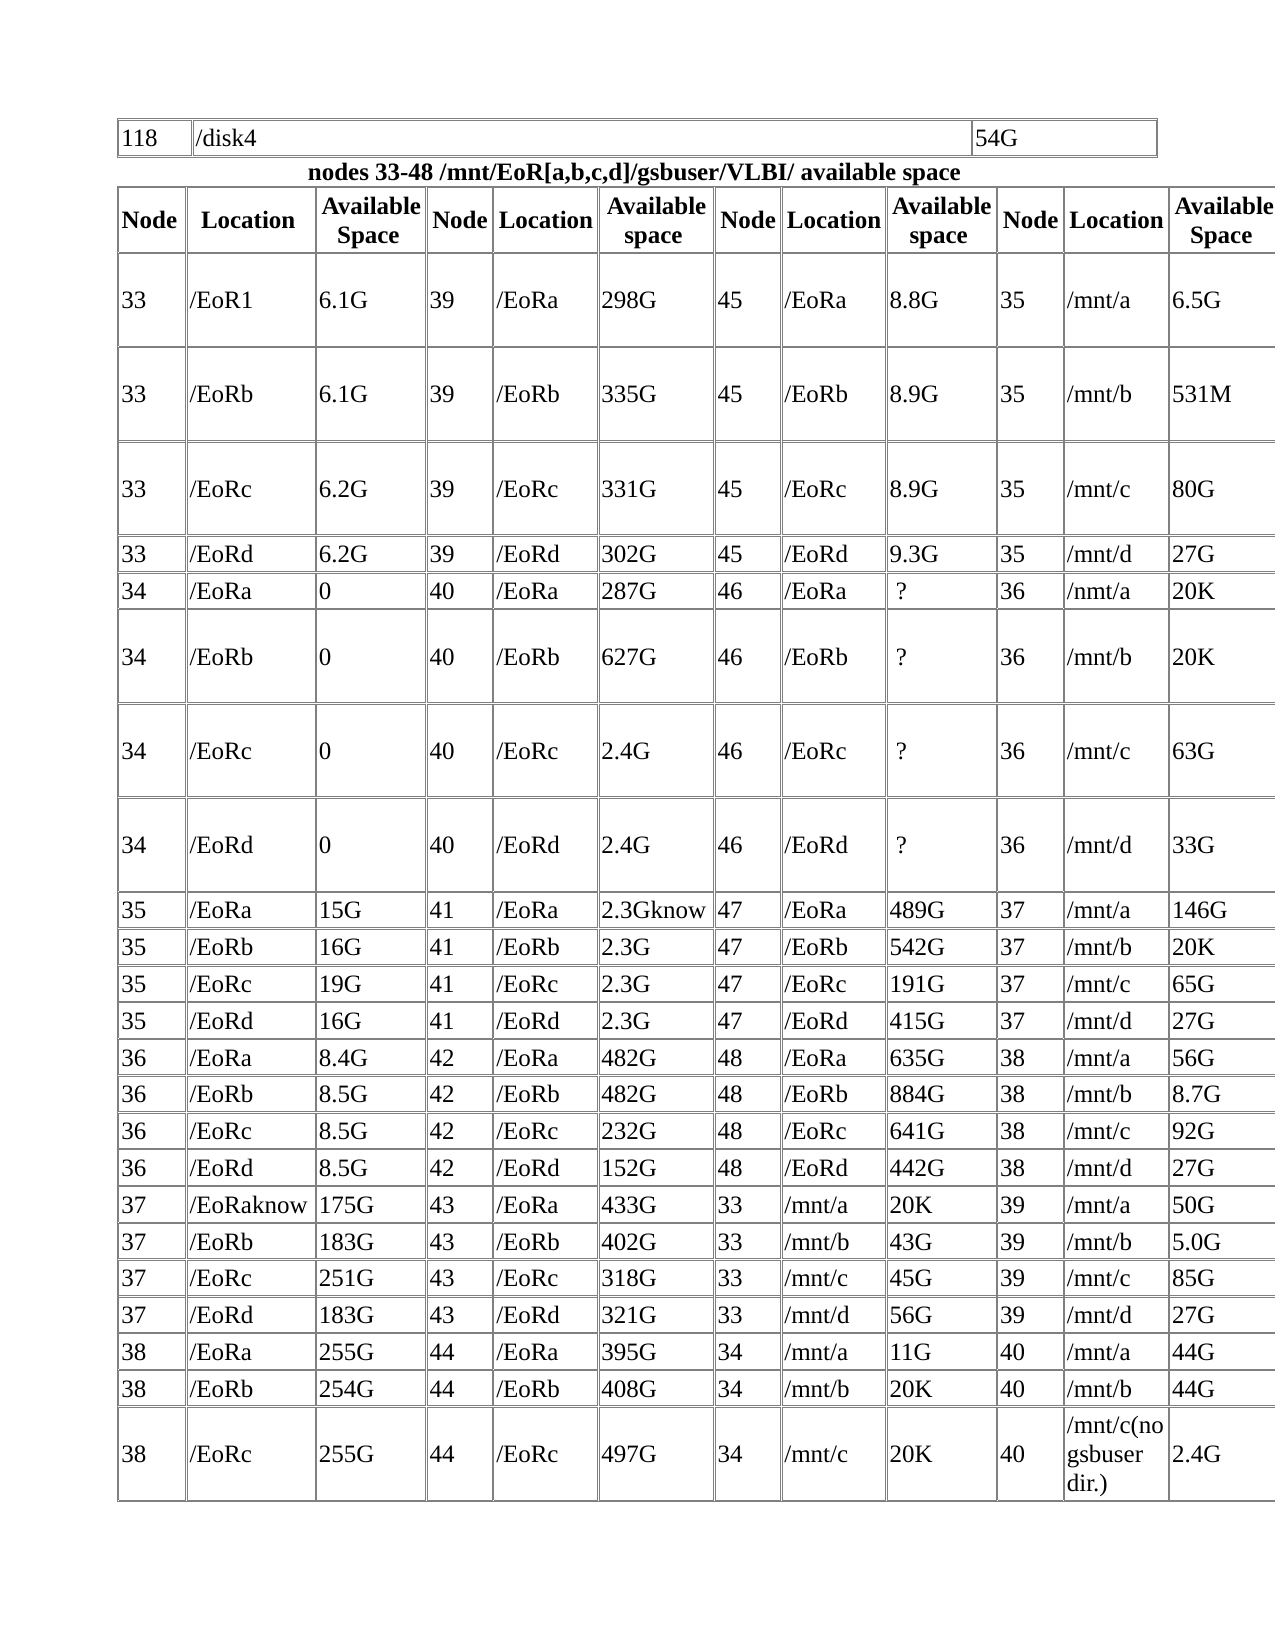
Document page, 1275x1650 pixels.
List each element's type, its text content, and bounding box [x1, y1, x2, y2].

table_cell /mnt/b [1065, 1371, 1168, 1405]
table_cell /mnt/a [1065, 893, 1168, 927]
table_cell 33 [119, 443, 185, 534]
table_cell 175G [317, 1187, 425, 1221]
table_cell 34 [716, 1371, 780, 1405]
table_cell 42 [428, 1040, 492, 1074]
table_cell 34 [716, 1334, 780, 1368]
table_cell 402G [600, 1224, 713, 1258]
table_cell 44G [1170, 1371, 1275, 1405]
table_cell /EoRa [783, 1040, 885, 1074]
table_cell 35 [998, 348, 1063, 440]
table_cell 37 [998, 967, 1063, 1001]
table_cell 8.7G [1170, 1077, 1275, 1111]
table_cell 48 [716, 1114, 780, 1148]
table_cell /mnt/d [1065, 537, 1168, 571]
table_cell /EoRa [494, 893, 597, 927]
table_cell /mnt/c [1065, 1114, 1168, 1148]
table_cell 40 [998, 1371, 1063, 1405]
table_cell 8.9G [888, 348, 996, 440]
table_cell 48 [716, 1077, 780, 1111]
table_cell 34 [119, 799, 185, 891]
table_cell 45 [716, 537, 780, 571]
table_cell /mnt/b [1065, 1224, 1168, 1258]
table_cell 20K [1170, 610, 1275, 702]
table_cell /EoRc [494, 705, 597, 796]
table_cell /mnt/d [1065, 799, 1168, 891]
table_cell 65G [1170, 967, 1275, 1001]
table_cell /EoRd [783, 537, 885, 571]
table_cell /mnt/c [783, 1261, 885, 1295]
table_cell /mnt/c [1065, 967, 1168, 1001]
table_cell 635G [888, 1040, 996, 1074]
table_cell 35 [119, 967, 185, 1001]
table_cell 43G [888, 1224, 996, 1258]
table_cell 255G [317, 1334, 425, 1368]
table_cell /mnt/a [783, 1334, 885, 1368]
table_cell 56G [1170, 1040, 1275, 1074]
table_cell /EoRc [494, 1114, 597, 1148]
table_cell /EoRb [188, 348, 315, 440]
table_cell ? [888, 610, 996, 702]
table_cell 38 [119, 1334, 185, 1368]
table_header Location [494, 188, 597, 251]
table_cell 20K [1170, 574, 1275, 608]
table_cell /mnt/b [783, 1224, 885, 1258]
table_cell 20K [1170, 930, 1275, 964]
table_cell /EoRd [783, 1003, 885, 1038]
table_cell 8.5G [317, 1077, 425, 1111]
table_cell 80G [1170, 443, 1275, 534]
table_cell 9.3G [888, 537, 996, 571]
table_cell /mnt/a [1065, 1187, 1168, 1221]
table_cell 33 [716, 1187, 780, 1221]
table_cell 34 [119, 610, 185, 702]
table_cell 36 [998, 574, 1063, 608]
table_cell /EoRb [494, 1077, 597, 1111]
table_cell 0 [317, 574, 425, 608]
table_cell /EoRd [783, 799, 885, 891]
table_cell 44 [428, 1408, 492, 1499]
table_cell 35 [119, 930, 185, 964]
table_cell 251G [317, 1261, 425, 1295]
table_cell /EoRb [783, 930, 885, 964]
table_header Node [428, 188, 492, 251]
table_cell 46 [716, 705, 780, 796]
table_cell 2.3G [600, 967, 713, 1001]
table_cell 433G [600, 1187, 713, 1221]
table_cell 34 [119, 574, 185, 608]
table_cell /EoRd [494, 1003, 597, 1038]
table_cell 497G [600, 1408, 713, 1499]
table_cell 36 [119, 1040, 185, 1074]
table_cell /EoRc [188, 705, 315, 796]
table_header Location [1065, 188, 1168, 251]
table_cell 48 [716, 1150, 780, 1185]
table_cell /mnt/c [1065, 705, 1168, 796]
table_cell 531M [1170, 348, 1275, 440]
table_cell 41 [428, 1003, 492, 1038]
table_cell 33 [119, 537, 185, 571]
table_cell 46 [716, 574, 780, 608]
table_cell /mnt/a [1065, 254, 1168, 346]
table_cell 442G [888, 1150, 996, 1185]
table_cell /EoRa [188, 1040, 315, 1074]
table_cell 191G [888, 967, 996, 1001]
table_cell /EoRa [783, 254, 885, 346]
table_cell /EoRb [188, 930, 315, 964]
table_cell 43 [428, 1261, 492, 1295]
table_cell 39 [428, 537, 492, 571]
table_cell 37 [119, 1187, 185, 1221]
table_cell 63G [1170, 705, 1275, 796]
table_cell 42 [428, 1077, 492, 1111]
table_cell 38 [998, 1040, 1063, 1074]
table_cell /mnt/b [783, 1371, 885, 1405]
table_cell 54G [973, 121, 1156, 155]
table_cell /EoRc [188, 1408, 315, 1499]
table_cell 39 [998, 1187, 1063, 1221]
table_cell /EoRd [783, 1150, 885, 1185]
table_cell /EoRc [494, 967, 597, 1001]
table_cell /EoRb [494, 1371, 597, 1405]
table_cell 44 [428, 1334, 492, 1368]
table_cell /EoRc [783, 1114, 885, 1148]
table_cell 45 [716, 443, 780, 534]
table_cell /EoRaknow [188, 1187, 315, 1221]
table_cell 37 [998, 893, 1063, 927]
table_cell 2.4G [600, 705, 713, 796]
table_cell /EoRc [783, 967, 885, 1001]
table_cell 35 [119, 1003, 185, 1038]
table_cell 36 [998, 705, 1063, 796]
table_cell 2.4G [600, 799, 713, 891]
table_cell /EoRb [494, 1224, 597, 1258]
table_cell 43 [428, 1224, 492, 1258]
table_cell 39 [998, 1261, 1063, 1295]
table_cell 0 [317, 610, 425, 702]
table_cell /EoRa [494, 574, 597, 608]
table_cell 6.2G [317, 537, 425, 571]
table_cell /EoRb [188, 1077, 315, 1111]
table_cell /EoRc [494, 1261, 597, 1295]
table_cell 37 [998, 930, 1063, 964]
table_cell 20K [888, 1187, 996, 1221]
table_cell /EoRc [783, 443, 885, 534]
table_cell 16G [317, 930, 425, 964]
table_cell /EoRb [188, 1224, 315, 1258]
table_cell /EoRa [494, 1187, 597, 1221]
table_cell /EoRd [188, 537, 315, 571]
table_cell /nmt/a [1065, 574, 1168, 608]
table_cell /EoRa [188, 1334, 315, 1368]
table_cell /mnt/b [1065, 930, 1168, 964]
table_cell /EoRc [188, 443, 315, 534]
table_cell /EoRd [494, 1150, 597, 1185]
text nodes 33-48 /mnt/EoR[a,b,c,d]/gsbuser/VLBI/ available space [118, 158, 1157, 186]
table_cell /EoRa [494, 254, 597, 346]
table_cell /mnt/d [783, 1298, 885, 1332]
table_cell 35 [998, 254, 1063, 346]
table_cell 39 [998, 1298, 1063, 1332]
table_cell 146G [1170, 893, 1275, 927]
table_cell 15G [317, 893, 425, 927]
table_cell 40 [428, 705, 492, 796]
table_cell 415G [888, 1003, 996, 1038]
table_cell 37 [119, 1261, 185, 1295]
table_cell 92G [1170, 1114, 1275, 1148]
table_cell 56G [888, 1298, 996, 1332]
table_cell 38 [119, 1408, 185, 1499]
table_cell /EoRc [783, 705, 885, 796]
table_cell 33 [716, 1298, 780, 1332]
table_cell /mnt/a [783, 1187, 885, 1221]
table_header Node [119, 188, 185, 251]
table_header Available Space [1170, 188, 1275, 251]
table_cell 40 [428, 610, 492, 702]
table_cell /mnt/b [1065, 1077, 1168, 1111]
table_cell 34 [716, 1408, 780, 1499]
table_cell /EoRc [494, 1408, 597, 1499]
table_cell /EoRd [188, 1150, 315, 1185]
table_header Available space [888, 188, 996, 251]
table_cell /EoRc [494, 443, 597, 534]
table_cell /EoRd [494, 1298, 597, 1332]
table_cell 331G [600, 443, 713, 534]
table_cell 38 [998, 1150, 1063, 1185]
table_cell /EoRb [494, 610, 597, 702]
table_cell 35 [119, 893, 185, 927]
table_cell 34 [119, 705, 185, 796]
table_cell /disk4 [194, 121, 971, 155]
table_cell 37 [119, 1224, 185, 1258]
table_cell 36 [119, 1150, 185, 1185]
table_cell 36 [998, 799, 1063, 891]
table_header Location [783, 188, 885, 251]
table_cell 8.8G [888, 254, 996, 346]
table_cell /EoRc [188, 1114, 315, 1148]
table_cell 6.1G [317, 348, 425, 440]
table_cell 183G [317, 1298, 425, 1332]
table_cell 43 [428, 1298, 492, 1332]
table_cell 408G [600, 1371, 713, 1405]
table_cell 482G [600, 1040, 713, 1074]
table_cell 33 [119, 348, 185, 440]
table_cell 39 [428, 254, 492, 346]
table_cell 321G [600, 1298, 713, 1332]
table_cell 85G [1170, 1261, 1275, 1295]
table_cell 45 [716, 348, 780, 440]
table_cell 0 [317, 705, 425, 796]
table_cell /EoRb [494, 348, 597, 440]
table_cell /EoRd [188, 1298, 315, 1332]
table_cell 118 [119, 121, 191, 155]
table_cell 50G [1170, 1187, 1275, 1221]
table_cell /mnt/c [783, 1408, 885, 1499]
table_cell 8.5G [317, 1114, 425, 1148]
table_cell 482G [600, 1077, 713, 1111]
table_cell 6.5G [1170, 254, 1275, 346]
table_cell /EoRc [188, 967, 315, 1001]
table_cell 36 [998, 610, 1063, 702]
table_cell 44 [428, 1371, 492, 1405]
table_cell 46 [716, 799, 780, 891]
table_cell /mnt/c [1065, 443, 1168, 534]
table_cell 183G [317, 1224, 425, 1258]
table_cell 8.4G [317, 1040, 425, 1074]
table_cell /mnt/c(no gsbuser dir.) [1065, 1408, 1168, 1499]
table_cell 45G [888, 1261, 996, 1295]
table_cell 287G [600, 574, 713, 608]
table_cell 36 [119, 1114, 185, 1148]
table_cell ? [888, 574, 996, 608]
table_cell 641G [888, 1114, 996, 1148]
table_cell 20K [888, 1371, 996, 1405]
table_cell /EoRd [188, 799, 315, 891]
table_cell 2.3G [600, 1003, 713, 1038]
table_cell /EoRb [188, 610, 315, 702]
table_cell 16G [317, 1003, 425, 1038]
table_cell 38 [998, 1077, 1063, 1111]
table_cell /EoRa [494, 1040, 597, 1074]
table_cell /mnt/d [1065, 1003, 1168, 1038]
table_cell 232G [600, 1114, 713, 1148]
table_cell 47 [716, 930, 780, 964]
table_cell 0 [317, 799, 425, 891]
table_cell 41 [428, 967, 492, 1001]
table_cell 8.9G [888, 443, 996, 534]
table_cell /EoRb [188, 1371, 315, 1405]
table_cell 42 [428, 1150, 492, 1185]
table_cell 27G [1170, 1298, 1275, 1332]
table_cell 298G [600, 254, 713, 346]
table_cell 318G [600, 1261, 713, 1295]
table_cell 302G [600, 537, 713, 571]
table_cell /EoRb [783, 1077, 885, 1111]
table_cell 37 [998, 1003, 1063, 1038]
table_cell 542G [888, 930, 996, 964]
table_cell 39 [998, 1224, 1063, 1258]
table_cell 6.1G [317, 254, 425, 346]
table_cell 47 [716, 967, 780, 1001]
table_cell /mnt/d [1065, 1298, 1168, 1332]
table_cell ? [888, 799, 996, 891]
table_cell ? [888, 705, 996, 796]
table_cell 884G [888, 1077, 996, 1111]
table_cell 48 [716, 1040, 780, 1074]
table_cell /EoRd [494, 537, 597, 571]
table_cell /EoRb [783, 348, 885, 440]
table_cell /mnt/c [1065, 1261, 1168, 1295]
table_cell 41 [428, 893, 492, 927]
table_cell 37 [119, 1298, 185, 1332]
table_cell 39 [428, 348, 492, 440]
table_cell /EoRb [783, 610, 885, 702]
table_cell /EoRa [494, 1334, 597, 1368]
table_cell /mnt/d [1065, 1150, 1168, 1185]
table_cell 33 [716, 1261, 780, 1295]
table_cell 43 [428, 1187, 492, 1221]
table_cell /EoRd [494, 799, 597, 891]
table_cell /EoRa [783, 574, 885, 608]
table_cell 47 [716, 1003, 780, 1038]
table_cell 33 [716, 1224, 780, 1258]
table_cell 2.3G [600, 930, 713, 964]
table_cell 27G [1170, 1150, 1275, 1185]
table_cell /EoRa [783, 893, 885, 927]
table_cell /mnt/a [1065, 1334, 1168, 1368]
table_cell /EoR1 [188, 254, 315, 346]
table_cell 40 [428, 799, 492, 891]
table_header Location [188, 188, 315, 251]
table_cell 40 [998, 1334, 1063, 1368]
table_cell 254G [317, 1371, 425, 1405]
table_cell 27G [1170, 537, 1275, 571]
table_cell 5.0G [1170, 1224, 1275, 1258]
table_cell 2.3Gknow [600, 893, 713, 927]
table_cell 40 [428, 574, 492, 608]
table_cell 395G [600, 1334, 713, 1368]
table_cell 33 [119, 254, 185, 346]
table_cell 41 [428, 930, 492, 964]
table_cell /EoRd [188, 1003, 315, 1038]
table_cell 35 [998, 443, 1063, 534]
table_cell 8.5G [317, 1150, 425, 1185]
table_cell 46 [716, 610, 780, 702]
table_cell 38 [998, 1114, 1063, 1148]
table_cell 36 [119, 1077, 185, 1111]
table_cell 27G [1170, 1003, 1275, 1038]
table_header Node [716, 188, 780, 251]
table_cell /mnt/a [1065, 1040, 1168, 1074]
table_cell 627G [600, 610, 713, 702]
table_cell 42 [428, 1114, 492, 1148]
table_cell 489G [888, 893, 996, 927]
table_cell 335G [600, 348, 713, 440]
table_cell 47 [716, 893, 780, 927]
table_cell 6.2G [317, 443, 425, 534]
table_cell 40 [998, 1408, 1063, 1499]
table_header Available space [600, 188, 713, 251]
table_cell /EoRa [188, 893, 315, 927]
table_cell 19G [317, 967, 425, 1001]
table_header Node [998, 188, 1063, 251]
table_cell 33G [1170, 799, 1275, 891]
table_cell /EoRb [494, 930, 597, 964]
table_cell 20K [888, 1408, 996, 1499]
table_header Available Space [317, 188, 425, 251]
table_cell 255G [317, 1408, 425, 1499]
table_cell /EoRa [188, 574, 315, 608]
table_cell 44G [1170, 1334, 1275, 1368]
table_cell 38 [119, 1371, 185, 1405]
table_cell 11G [888, 1334, 996, 1368]
table_cell 35 [998, 537, 1063, 571]
table_cell /mnt/b [1065, 348, 1168, 440]
table_cell 39 [428, 443, 492, 534]
table_cell 2.4G [1170, 1408, 1275, 1499]
table_cell /mnt/b [1065, 610, 1168, 702]
table_cell /EoRc [188, 1261, 315, 1295]
table_cell 45 [716, 254, 780, 346]
table_cell 152G [600, 1150, 713, 1185]
